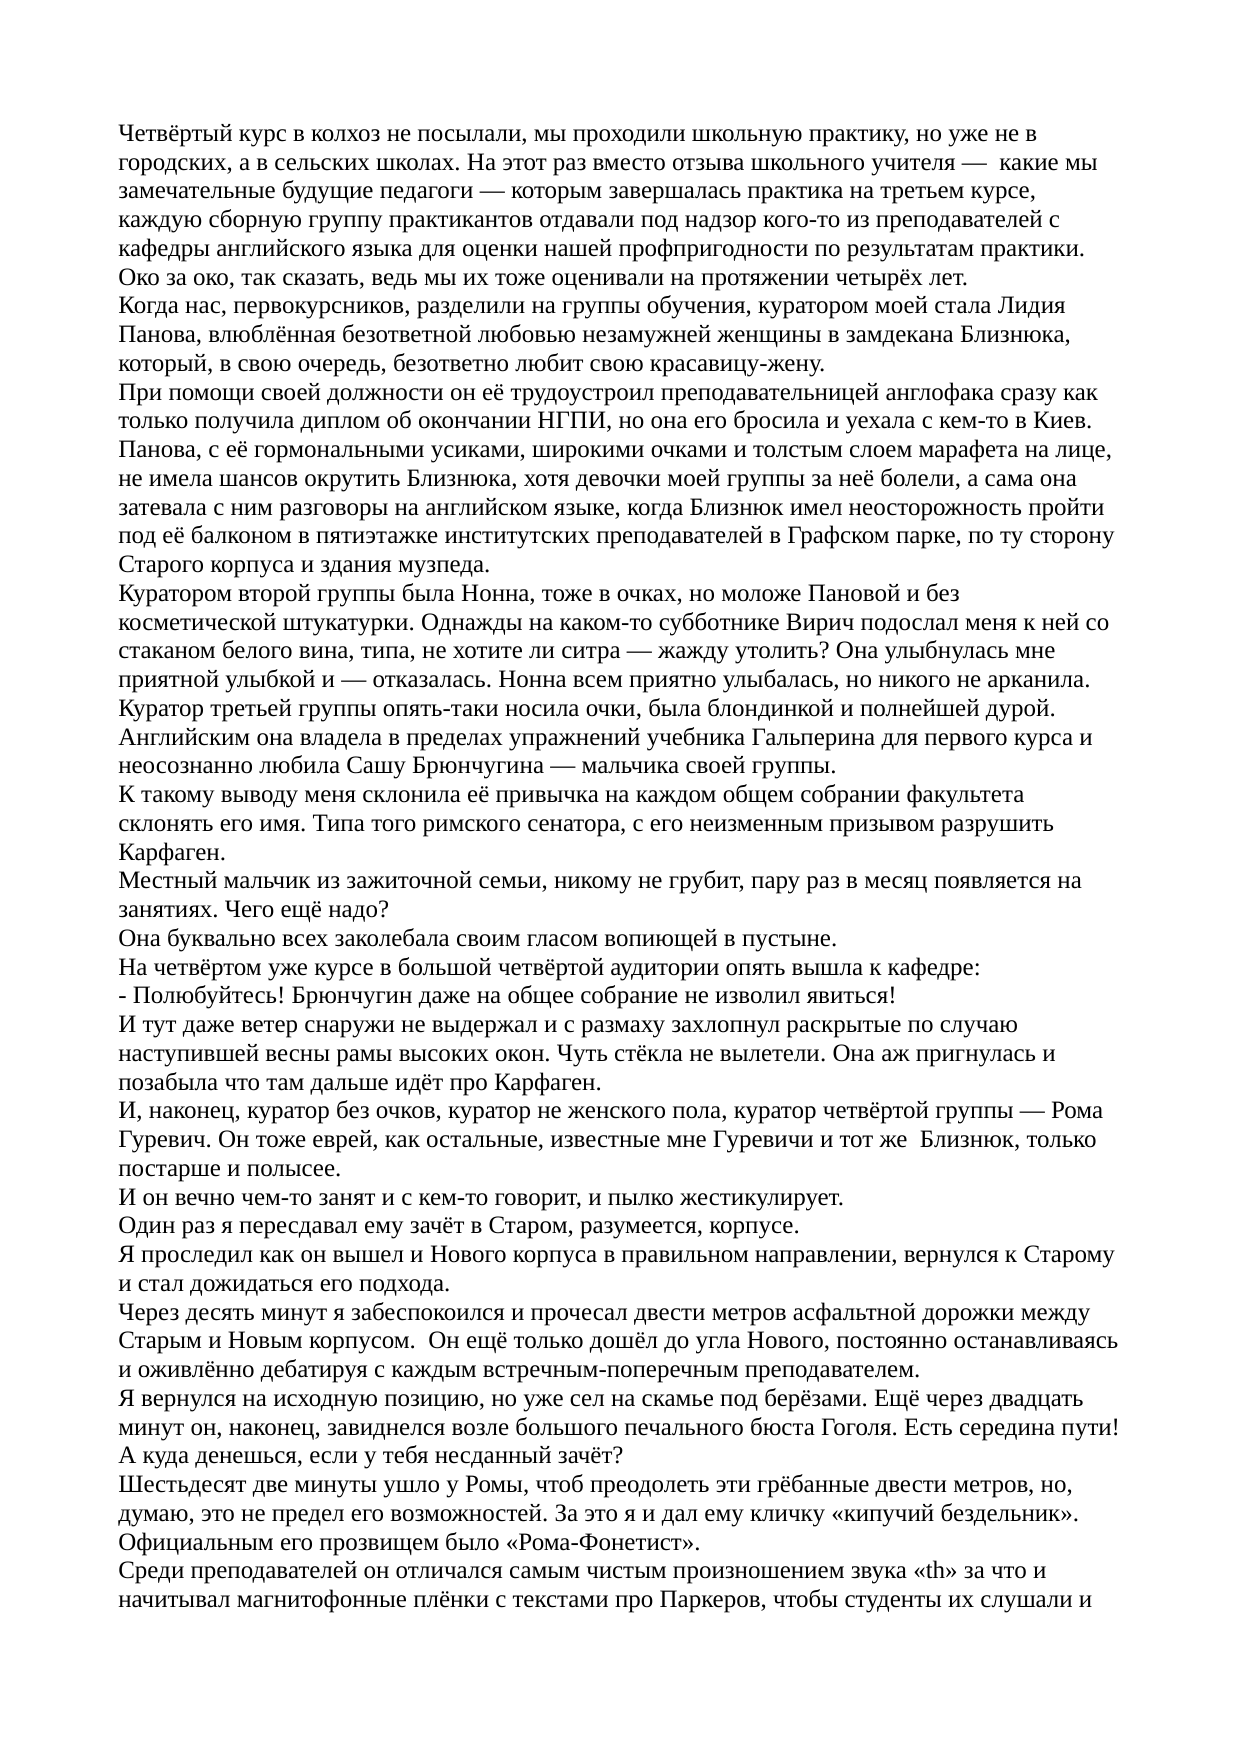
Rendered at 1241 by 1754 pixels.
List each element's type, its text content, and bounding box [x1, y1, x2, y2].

text Местный мальчик из зажиточной семьи, никому не грубит, пару раз в месяц появляется на занятиях. Чего ещё надо? [118, 866, 1122, 923]
text И тут даже ветер снаружи не выдержал и с размаху захлопнул раскрытые по случаю наступившей весны рамы высоких окон. Чуть стёкла не вылетели. Она аж пригнулась и позабыла что там дальше идёт про Карфаген. [118, 1009, 1122, 1096]
text И он вечно чем-то занят и с кем-то говорит, и пылко жестикулирует. [118, 1182, 1122, 1211]
text - Полюбуйтесь! Брюнчугин даже на общее собрание не изволил явиться! [118, 981, 1122, 1009]
text Через десять минут я забеспокоился и прочесал двести метров асфальтной дорожки между Старым и Новым корпусом. Он ещё только дошёл до угла Нового, постоянно останавливаясь и оживлённо дебатируя с каждым встречным-поперечным преподавателем. [118, 1297, 1122, 1383]
text И, наконец, куратор без очков, куратор не женского пола, куратор четвёртой группы — Рома Гуревич. Он тоже еврей, как остальные, известные мне Гуревичи и тот же Близнюк, только постарше и полысее. [118, 1096, 1122, 1182]
text Я вернулся на исходную позицию, но уже сел на скамье под берёзами. Ещё через двадцать минут он, наконец, завиднелся возле большого печального бюста Гоголя. Есть середина пути! А куда денешься, если у тебя несданный зачёт? [118, 1383, 1122, 1469]
text К такому выводу меня склонила её привычка на каждом общем собрании факультета склонять его имя. Типа того римского сенатора, с его неизменным призывом разрушить Карфаген. [118, 779, 1122, 866]
text Шестьдесят две минуты ушло у Ромы, чтоб преодолеть эти грёбанные двести метров, но, думаю, это не предел его возможностей. За это я и дал ему кличку «кипучий бездельник». [118, 1469, 1122, 1527]
text Среди преподавателей он отличался самым чистым произношением звука «th» за что и начитывал магнитофонные плёнки с текстами про Паркеров, чтобы студенты их слушали и [118, 1556, 1122, 1613]
text При помощи своей должности он её трудоустроил преподавательницей англофака сразу как только получила диплом об окончании НГПИ, но она его бросила и уехала с кем-то в Киев. [118, 377, 1122, 434]
text Когда нас, первокурсников, разделили на группы обучения, куратором моей стала Лидия Панова, влюблённая безответной любовью незамужней женщины в замдекана Близнюка, который, в свою очередь, безответно любит свою красавицу-жену. [118, 291, 1122, 377]
text Куратором второй группы была Нонна, тоже в очках, но моложе Пановой и без косметической штукатурки. Однажды на каком-то субботнике Вирич подослал меня к ней со стаканом белого вина, типа, не хотите ли ситра — жажду утолить? Она улыбнулась мне приятной улыбкой и — отказалась. Нонна всем приятно улыбалась, но никого не арканила. [118, 578, 1122, 693]
text Панова, с её гормональными усиками, широкими очками и толстым слоем марафета на лице, не имела шансов окрутить Близнюка, хотя девочки моей группы за неё болели, а сама она затевала с ним разговоры на английском языке, когда Близнюк имел неосторожность пройти под её балконом в пятиэтажке институтских преподавателей в Графском парке, по ту сторону Старого корпуса и здания музпеда. [118, 434, 1122, 578]
text Куратор третьей группы опять-таки носила очки, была блондинкой и полнейшей дурой. Английским она владела в пределах упражнений учебника Гальперина для первого курса и неосознанно любила Сашу Брюнчугина — мальчика своей группы. [118, 693, 1122, 779]
text Она буквально всех заколебала своим гласом вопиющей в пустыне. [118, 923, 1122, 952]
text Четвёртый курс в колхоз не посылали, мы проходили школьную практику, но уже не в городских, а в сельских школах. На этот раз вместо отзыва школьного учителя — какие мы замечательные будущие педагоги — которым завершалась практика на третьем курсе, каждую сборную группу практикантов отдавали под надзор кого-то из преподавателей с кафедры английского языка для оценки нашей профпригодности по результатам практики. [118, 118, 1122, 262]
text На четвёртом уже курсе в большой четвёртой аудитории опять вышла к кафедре: [118, 952, 1122, 981]
text Я проследил как он вышел и Нового корпуса в правильном направлении, вернулся к Старому и стал дожидаться его подхода. [118, 1239, 1122, 1297]
text Официальным его прозвищем было «Рома-Фонетист». [118, 1527, 1122, 1556]
text Один раз я пересдавал ему зачёт в Старом, разумеется, корпусе. [118, 1211, 1122, 1239]
text Око за око, так сказать, ведь мы их тоже оценивали на протяжении четырёх лет. [118, 262, 1122, 291]
